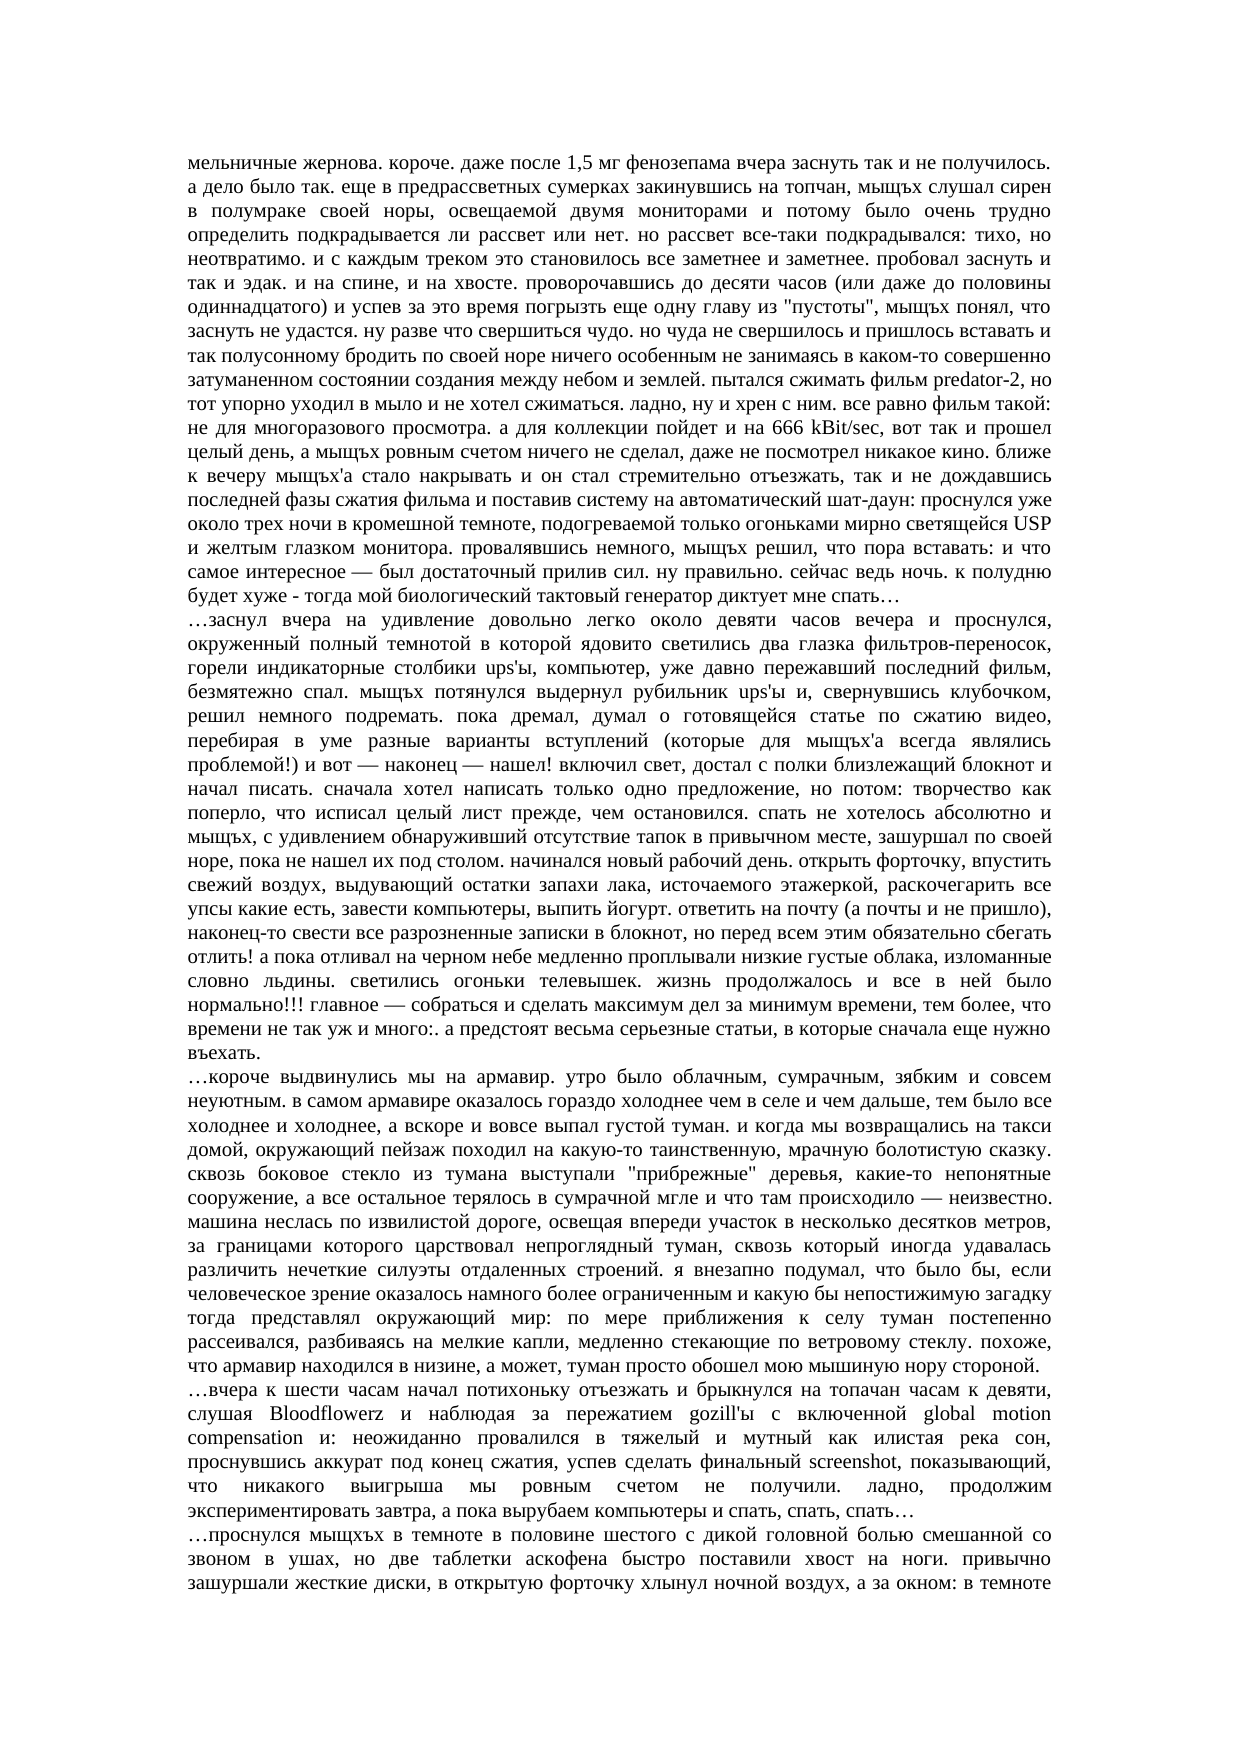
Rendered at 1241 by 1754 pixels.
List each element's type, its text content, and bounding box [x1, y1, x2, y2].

text …короче выдвинулись мы на армавир. утро было облачным, сумрачным, зябким и совсем неуютным. в самом армавире оказалось гораздо холоднее чем в селе и чем дальше, тем было все холоднее и холоднее, а вскоре и вовсе выпал густой туман. и когда мы возвращались на такси домой, окружающий пейзаж походил на какую-то таинственную, мрачную болотистую сказку. сквозь боковое стекло из тумана выступали "прибрежные" деревья, какие-то непонятные сооружение, а все остальное терялось в сумрачной мгле и что там происходило — неизвестно. машина неслась по извилистой дороге, освещая впереди участок в несколько десятков метров, за границами которого царствовал непроглядный туман, сквозь который иногда удавалась различить нечеткие силуэты отдаленных строений. я внезапно подумал, что было бы, если человеческое зрение оказалось намного более ограниченным и какую бы непостижимую загадку тогда представлял окружающий мир: по мере приближения к селу туман постепенно рассеивался, разбиваясь на мелкие капли, медленно стекающие по ветровому стеклу. похоже, что армавир находился в низине, а может, туман просто обошел мою мышиную нору стороной. [187, 1064, 1053, 1377]
text …проснулся мыщхъх в темноте в половине шестого с дикой головной болью смешанной со звоном в ушах, но две таблетки аскофена быстро поставили хвост на ноги. привычно зашуршали жесткие диски, в открытую форточку хлынул ночной воздух, а за окном: в темноте [187, 1522, 1053, 1594]
text …вчера к шести часам начал потихоньку отъезжать и брыкнулся на топачан часам к девяти, слушая Bloodflowerz и наблюдая за пережатием gozill'ы с включенной global motion compensation и: неожиданно провалился в тяжелый и мутный как илистая река сон, проснувшись аккурат под конец сжатия, успев сделать финальный screenshot, показывающий, что никакого выигрыша мы ровным счетом не получили. ладно, продолжим экспериментировать завтра, а пока вырубаем компьютеры и спать, спать, спать… [187, 1377, 1053, 1522]
text …заснул вчера на удивление довольно легко около девяти часов вечера и проснулся, окруженный полный темнотой в которой ядовито светились два глазка фильтров-переносок, горели индикаторные столбики ups'ы, компьютер, уже давно пережавший последний фильм, безмятежно спал. мыщъх потянулся выдернул рубильник ups'ы и, свернувшись клубочком, решил немного подремать. пока дремал, думал о готовящейся статье по сжатию видео, перебирая в уме разные варианты вступлений (которые для мыщъх'а всегда являлись проблемой!) и вот — наконец — нашел! включил свет, достал с полки близлежащий блокнот и начал писать. сначала хотел написать только одно предложение, но потом: творчество как поперло, что исписал целый лист прежде, чем остановился. спать не хотелось абсолютно и мыщъх, с удивлением обнаруживший отсутствие тапок в привычном месте, зашуршал по своей норе, пока не нашел их под столом. начинался новый рабочий день. открыть форточку, впустить свежий воздух, выдувающий остатки запахи лака, источаемого этажеркой, раскочегарить все упсы какие есть, завести компьютеры, выпить йогурт. ответить на почту (а почты и не пришло), наконец-то свести все разрозненные записки в блокнот, но перед всем этим обязательно сбегать отлить! а пока отливал на черном небе медленно проплывали низкие густые облака, изломанные словно льдины. светились огоньки телевышек. жизнь продолжалось и все в ней было нормально!!! главное — собраться и сделать максимум дел за минимум времени, тем более, что времени не так уж и много:. а предстоят весьма серьезные статьи, в которые сначала еще нужно въехать. [187, 607, 1053, 1064]
text мельничные жернова. короче. даже после 1,5 мг фенозепама вчера заснуть так и не получилось. а дело было так. еще в предрассветных сумерках закинувшись на топчан, мыщъх слушал сирен в полумраке своей норы, освещаемой двумя мониторами и потому было очень трудно определить подкрадывается ли рассвет или нет. но рассвет все-таки подкрадывался: тихо, но неотвратимо. и с каждым треком это становилось все заметнее и заметнее. пробовал заснуть и так и эдак. и на спине, и на хвосте. проворочавшись до десяти часов (или даже до половины одиннадцатого) и успев за это время погрызть еще одну главу из "пустоты", мыщъх понял, что заснуть не удастся. ну разве что свершиться чудо. но чуда не свершилось и пришлось вставать и так полусонному бродить по своей норе ничего особенным не занимаясь в каком-то совершенно затуманенном состоянии создания между небом и землей. пытался сжимать фильм predator-2, но тот упорно уходил в мыло и не хотел сжиматься. ладно, ну и хрен с ним. все равно фильм такой: не для многоразового просмотра. а для коллекции пойдет и на 666 kBit/sec, вот так и прошел целый день, а мыщъх ровным счетом ничего не сделал, даже не посмотрел никакое кино. ближе к вечеру мыщъх'а стало накрывать и он стал стремительно отъезжать, так и не дождавшись последней фазы сжатия фильма и поставив систему на автоматический шат-даун: проснулся уже около трех ночи в кромешной темноте, подогреваемой только огоньками мирно светящейся USP и желтым глазком монитора. провалявшись немного, мыщъх решил, что пора вставать: и что самое интересное — был достаточный прилив сил. ну правильно. сейчас ведь ночь. к полудню будет хуже - тогда мой биологический тактовый генератор диктует мне спать… [187, 150, 1053, 607]
